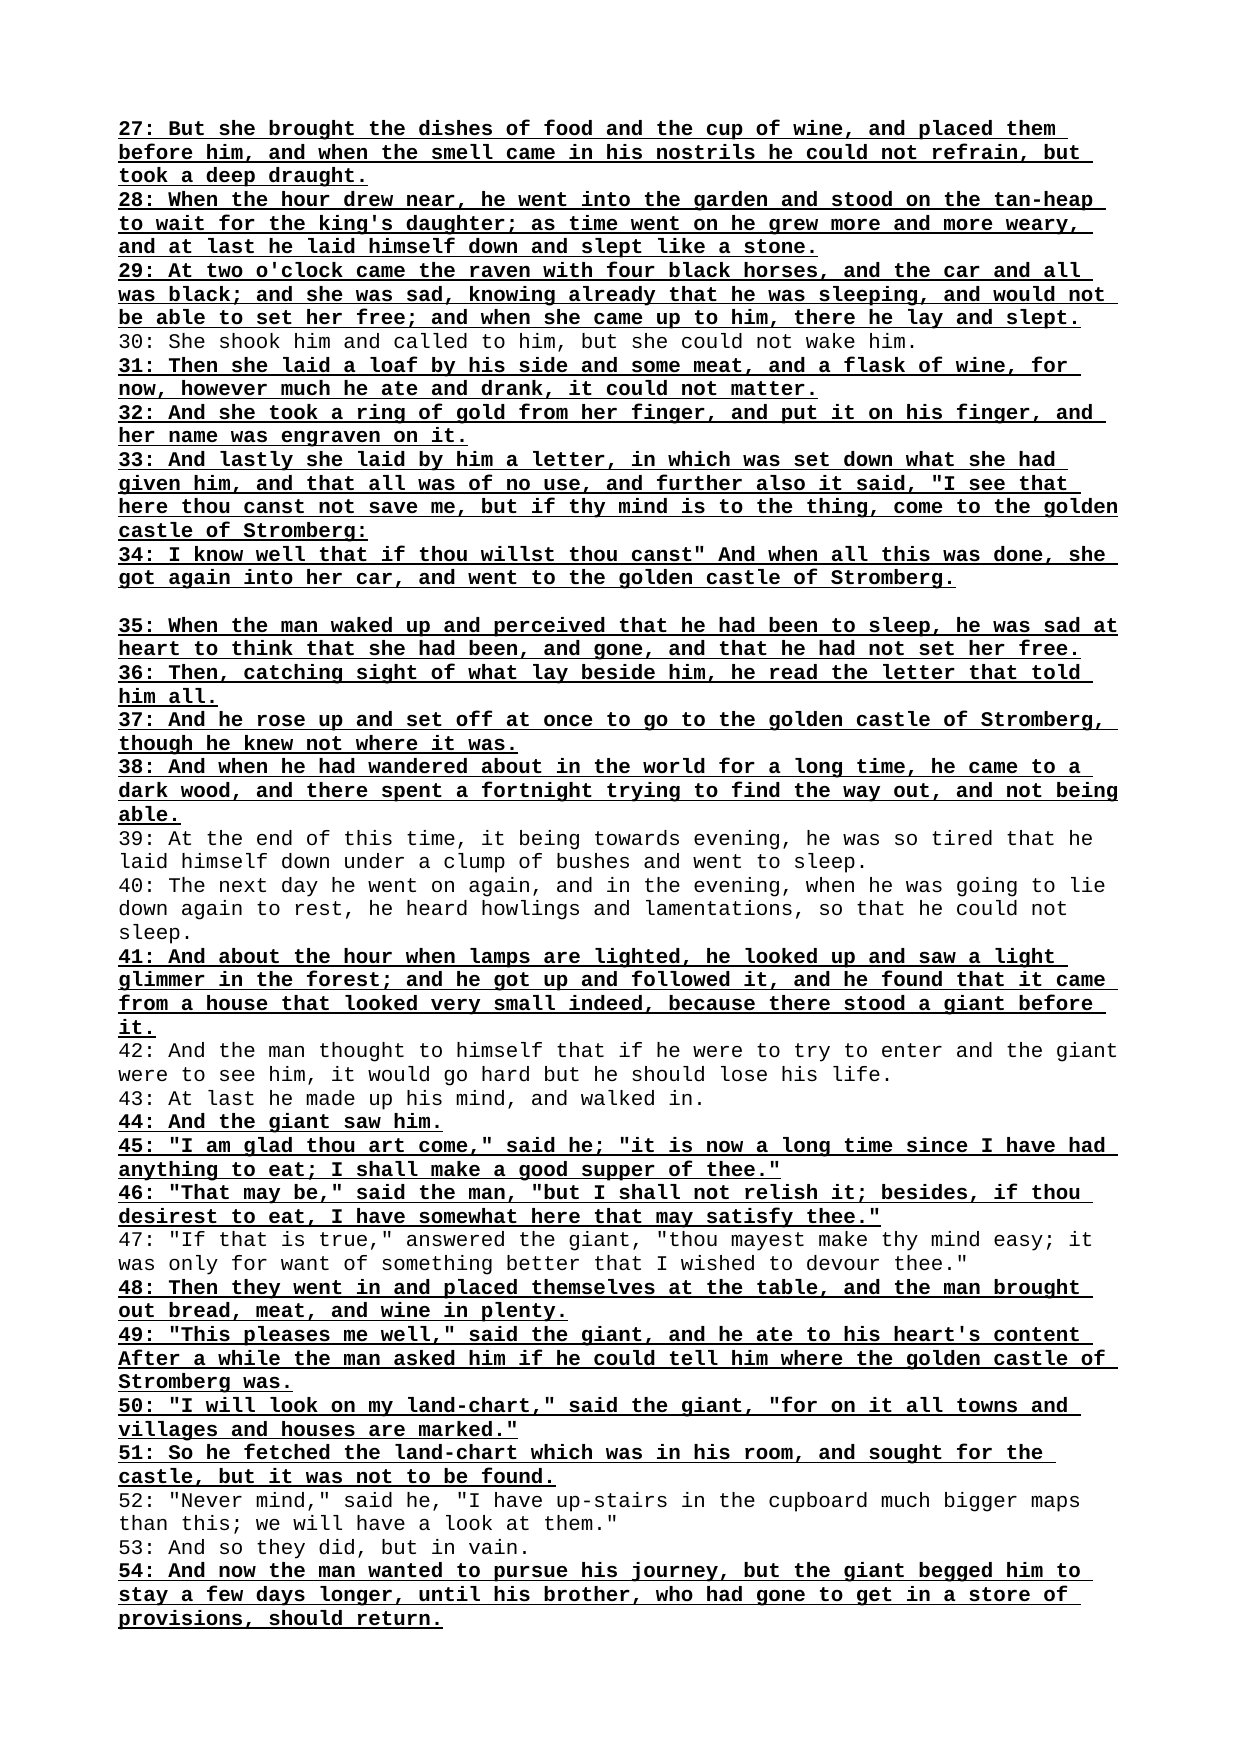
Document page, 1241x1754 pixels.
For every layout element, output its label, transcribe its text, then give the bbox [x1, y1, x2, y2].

text 52: "Never mind," said he, "I have up-stairs in the cupboard much bigger maps than this; we will have a look at them." [118, 1489, 1122, 1537]
text 47: "If that is true," answered the giant, "thou mayest make thy mind easy; it was only for want of something better that I wished to devour thee." [118, 1229, 1122, 1277]
text 32: And she took a ring of gold from her finger, and put it on his finger, and her name was engraven on it. [118, 402, 1122, 449]
text 34: I know well that if thou willst thou canst" And when all this was done, she got again into her car, and went to the golden castle of Stromberg. [118, 544, 1122, 591]
text 40: The next day he went on again, and in the evening, when he was going to lie down again to rest, he heard howlings and lamentations, so that he could not sleep. [118, 875, 1122, 946]
text 50: "I will look on my land-chart," said the giant, "for on it all towns and villages and houses are marked." [118, 1395, 1122, 1442]
text 38: And when he had wandered about in the world for a long time, he came to a dark wood, and there spent a fortnight trying to find the way out, and not being able. [118, 757, 1122, 827]
text 27: But she brought the dishes of food and the cup of wine, and placed them before him, and when the smell came in his nostrils he could not refrain, but took a deep draught. [118, 118, 1122, 189]
text 49: "This pleases me well," said the giant, and he ate to his heart's content After a while the man asked him if he could tell him where the golden castle of Stromberg was. [118, 1324, 1122, 1395]
text 30: She shook him and called to him, but she could not wake him. [118, 331, 1122, 354]
text 54: And now the man wanted to pursue his journey, but the giant begged him to stay a few days longer, until his brother, who had gone to get in a store of provisions, should return. [118, 1561, 1122, 1631]
text 29: At two o'clock came the raven with four black horses, and the car and all was black; and she was sad, knowing already that he was sleeping, and would not be able to set her free; and when she came up to him, there he lay and slept. [118, 260, 1122, 331]
text 51: So he fetched the land-chart which was in his room, and sought for the castle, but it was not to be found. [118, 1442, 1122, 1489]
text 31: Then she laid a loaf by his side and some meat, and a flask of wine, for now, however much he ate and drank, it could not matter. [118, 354, 1122, 402]
text 45: "I am glad thou art come," said he; "it is now a long time since I have had anything to eat; I shall make a good supper of thee." [118, 1135, 1122, 1182]
text 44: And the giant saw him. [118, 1111, 1122, 1135]
text 48: Then they went in and placed themselves at the table, and the man brought out bread, meat, and wine in plenty. [118, 1277, 1122, 1324]
text 41: And about the hour when lamps are lighted, he looked up and saw a light glimmer in the forest; and he got up and followed it, and he found that it came from a house that looked very small indeed, because there stood a giant before it. [118, 946, 1122, 1040]
text 43: At last he made up his mind, and walked in. [118, 1088, 1122, 1111]
text 42: And the man thought to himself that if he were to try to enter and the giant were to see him, it would go hard but he should lose his life. [118, 1040, 1122, 1088]
text 37: And he rose up and set off at once to go to the golden castle of Stromberg, though he knew not where it was. [118, 709, 1122, 757]
text 28: When the hour drew near, he went into the garden and stood on the tan-heap to wait for the king's daughter; as time went on he grew more and more weary, and at last he laid himself down and slept like a stone. [118, 189, 1122, 260]
text 39: At the end of this time, it being towards evening, he was so tired that he laid himself down under a clump of bushes and went to sleep. [118, 827, 1122, 875]
text 53: And so they did, but in vain. [118, 1537, 1122, 1561]
text 35: When the man waked up and perceived that he had been to sleep, he was sad at heart to think that she had been, and gone, and that he had not set her free. [118, 615, 1122, 662]
text 36: Then, catching sight of what lay beside him, he read the letter that told him all. [118, 662, 1122, 709]
text 46: "That may be," said the man, "but I shall not relish it; besides, if thou desirest to eat, I have somewhat here that may satisfy thee." [118, 1182, 1122, 1229]
text 33: And lastly she laid by him a letter, in which was set down what she had given him, and that all was of no use, and further also it said, "I see that here thou canst not save me, but if thy mind is to the thing, come to the golden castle of Stromberg: [118, 449, 1122, 544]
